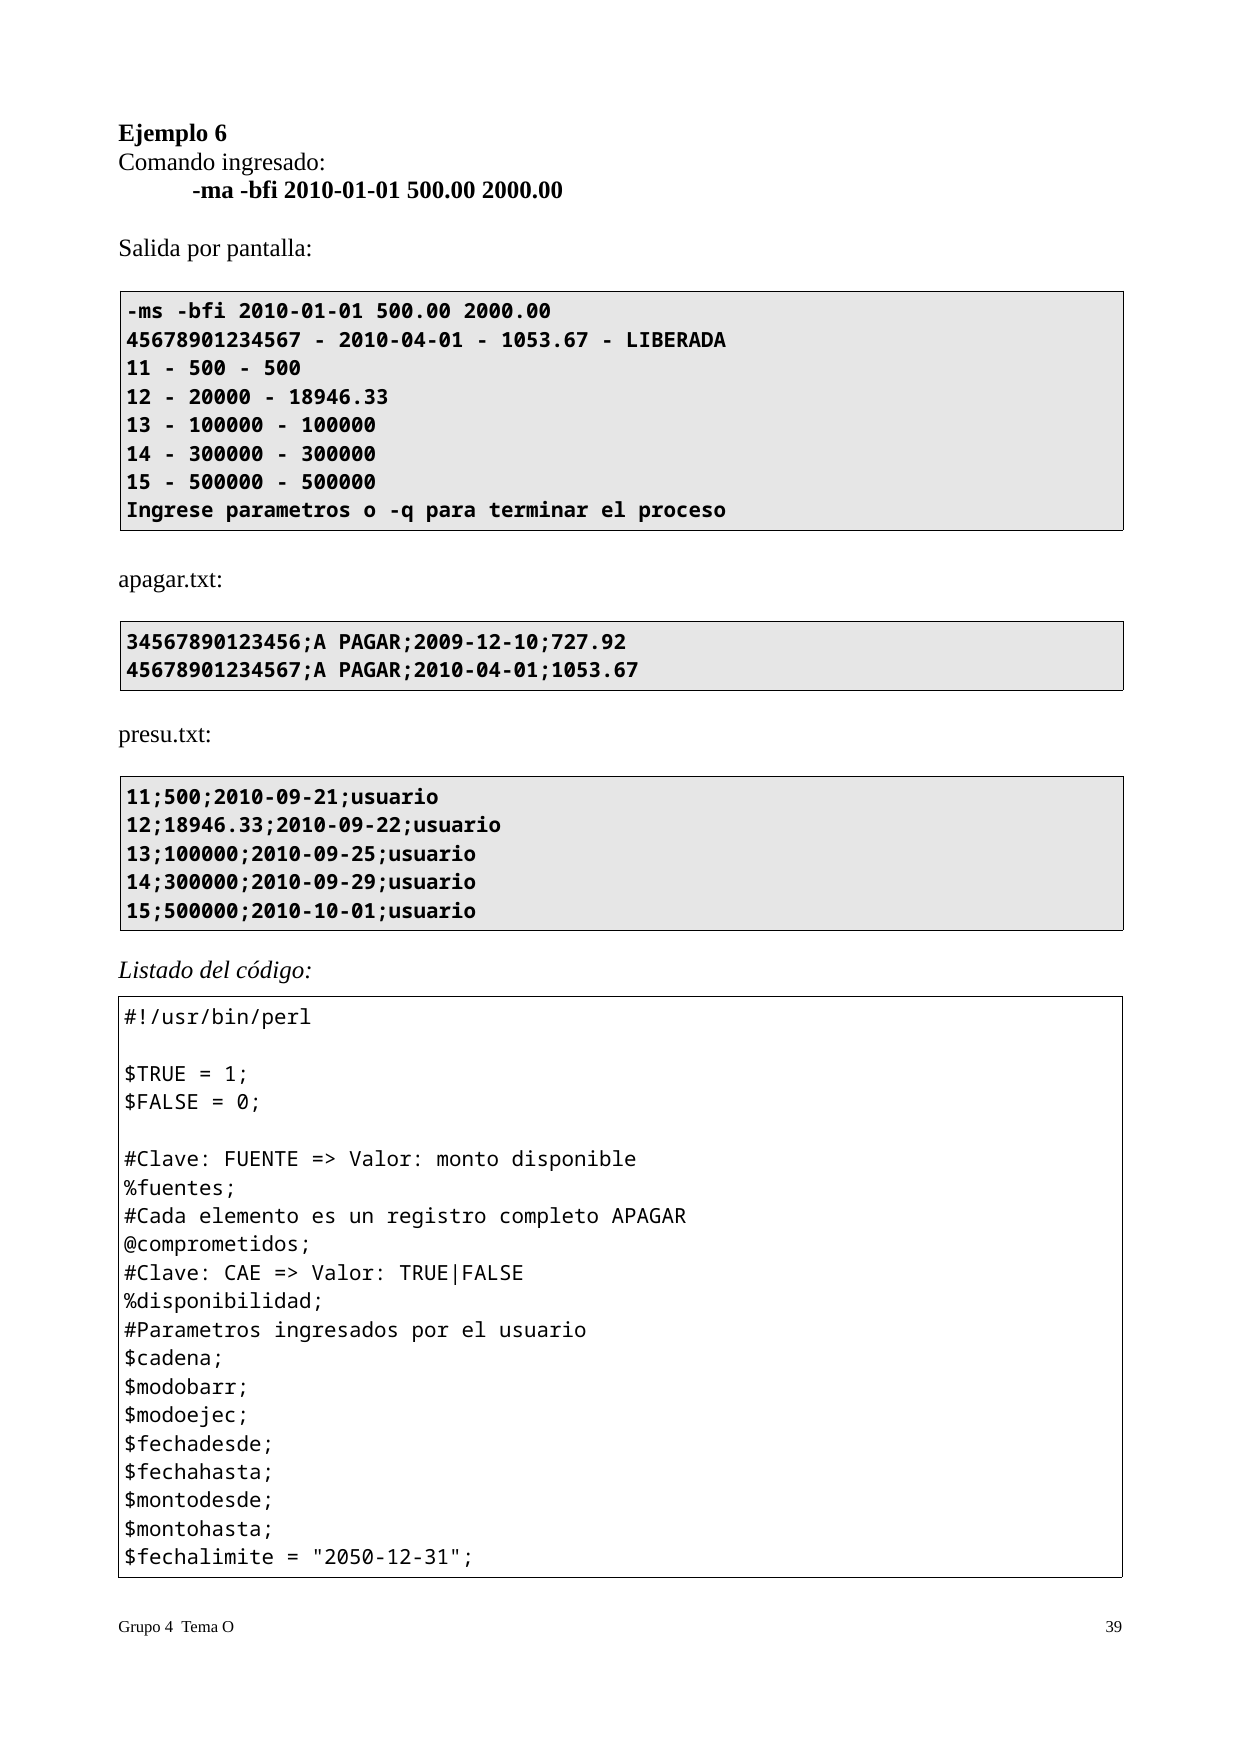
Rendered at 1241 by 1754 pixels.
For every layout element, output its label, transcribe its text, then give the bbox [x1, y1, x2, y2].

table_header 34567890123456;A PAGAR;2009-12-10;727.92 45678901234567;A PAGAR;2010-04-01;1053.67 [121, 622, 1123, 690]
text Salida por pantalla: [118, 233, 1122, 262]
text -ma -bfi 2010-01-01 500.00 2000.00 [118, 176, 1122, 204]
table_header -ms -bfi 2010-01-01 500.00 2000.00 45678901234567 - 2010-04-01 - 1053.67 - LIBERADA 11 - 500 - 500 12 - 20000 - 18946.33 13 - 100000 - 100000 14 - 300000 - 300000 15 - 500000 - 500000 Ingrese parametros o -q para terminar el proceso [121, 292, 1123, 530]
table_header #!/usr/bin/perl $TRUE = 1; $FALSE = 0; #Clave: FUENTE => Valor: monto disponible %fuentes; #Cada elemento es un registro completo APAGAR @comprometidos; #Clave: CAE => Valor: TRUE|FALSE %disponibilidad; #Parametros ingresados por el usuario $cadena; $modobarr; $modoejec; $fechadesde; $fechahasta; $montodesde; $montohasta; $fechalimite = "2050-12-31"; [119, 997, 1122, 1577]
text apagar.txt: [118, 564, 1122, 593]
text Listado del código: [118, 955, 1122, 984]
text presu.txt: [118, 719, 1122, 747]
text Comando ingresado: [118, 147, 1122, 176]
table_header 11;500;2010-09-21;usuario 12;18946.33;2010-09-22;usuario 13;100000;2010-09-25;usuario 14;300000;2010-09-29;usuario 15;500000;2010-10-01;usuario [121, 777, 1123, 930]
text Ejemplo 6 [118, 118, 1122, 147]
